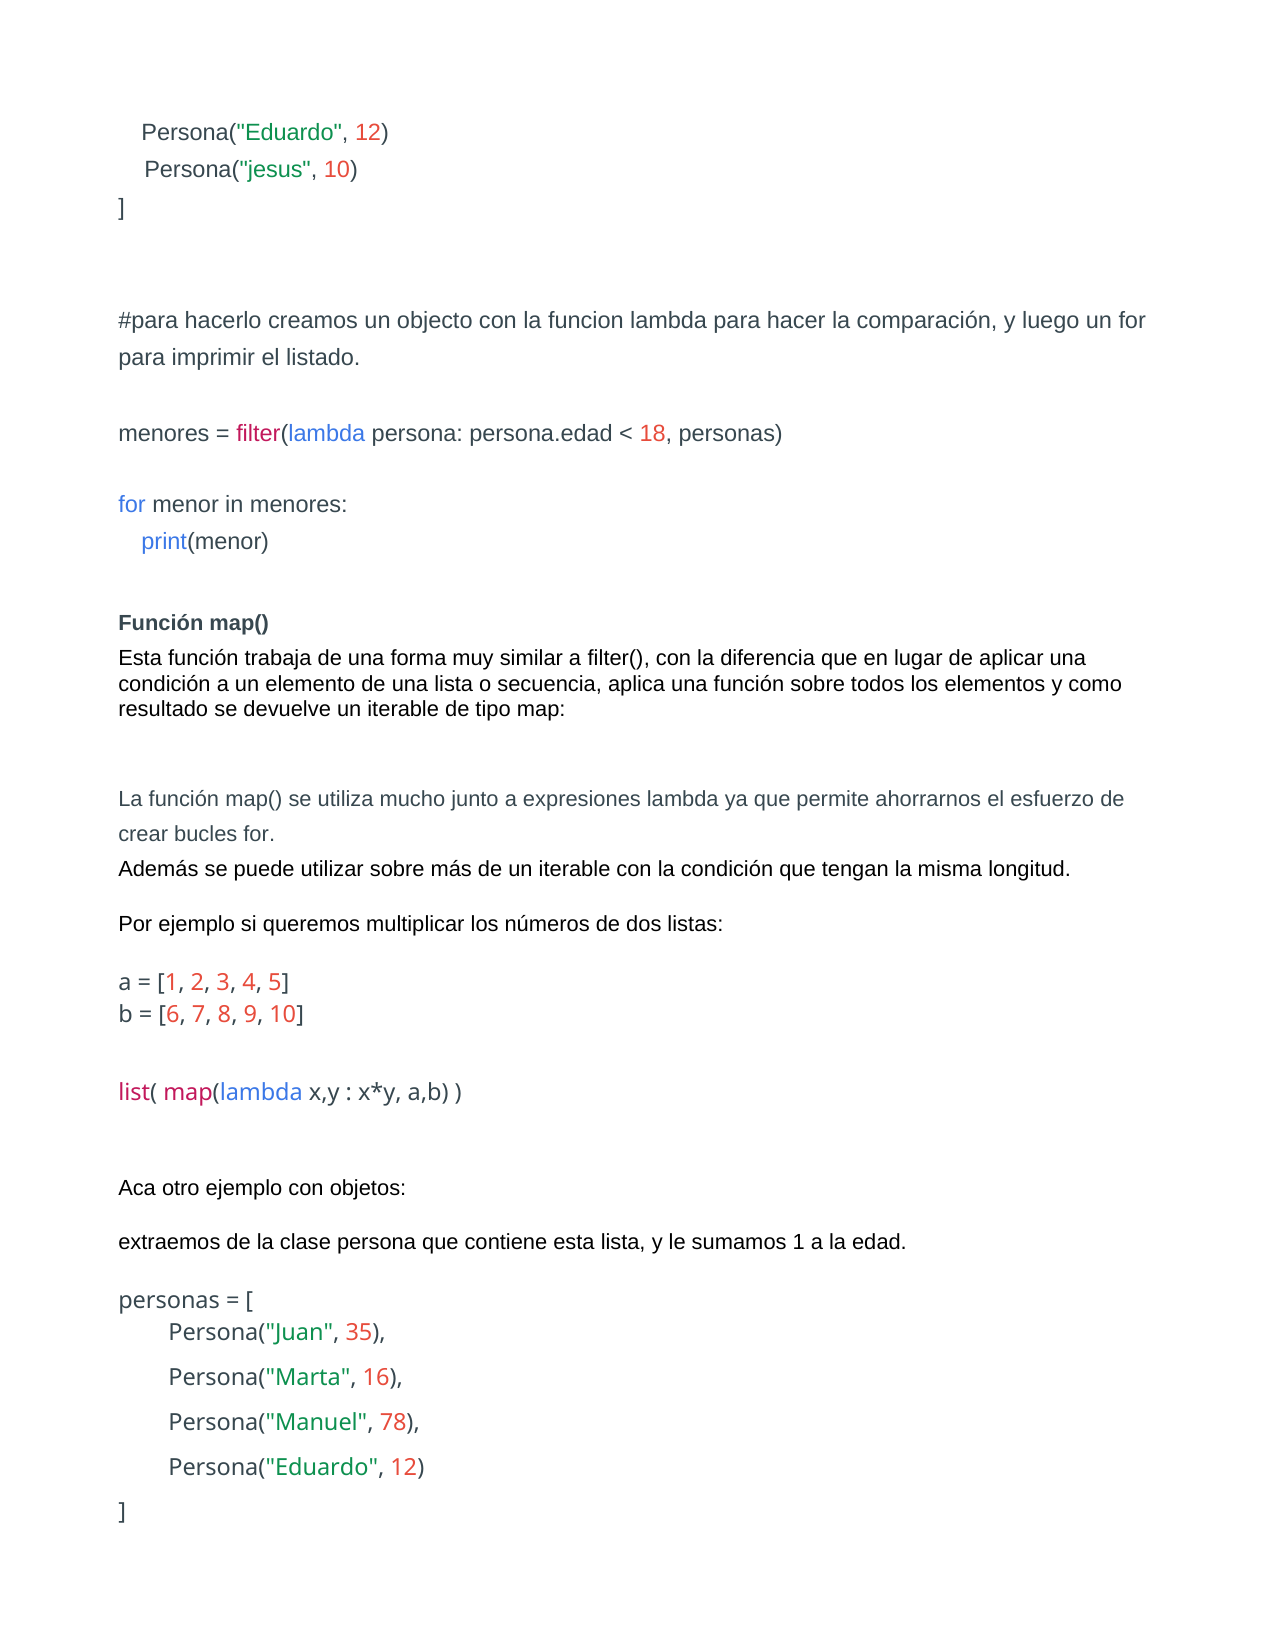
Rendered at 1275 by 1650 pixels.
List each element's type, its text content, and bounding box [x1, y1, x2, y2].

text Persona("jesus", 10) [118, 156, 1157, 183]
text La función map() se utiliza mucho junto a expresiones lambda ya que permite ahorrarnos el esfuerzo de crear bucles for. [118, 786, 1157, 846]
text Persona("Marta", 16), [118, 1360, 1157, 1392]
text print(menor) [118, 528, 1157, 554]
text ] [118, 1494, 1157, 1526]
text a = [1, 2, 3, 4, 5] [118, 965, 1157, 997]
text b = [6, 7, 8, 9, 10] [118, 997, 1157, 1029]
text Persona("Eduardo", 12) [118, 1450, 1157, 1482]
text Por ejemplo si queremos multiplicar los números de dos listas: [118, 911, 1157, 936]
text for menor in menores: [118, 490, 1157, 517]
text #para hacerlo creamos un objecto con la funcion lambda para hacer la comparación, y luego un for para imprimir el listado. [118, 306, 1157, 371]
text menores = filter(lambda persona: persona.edad < 18, personas) [118, 419, 1157, 446]
text extraemos de la clase persona que contiene esta lista, y le sumamos 1 a la edad. [118, 1229, 1157, 1254]
text Esta función trabaja de una forma muy similar a filter(), con la diferencia que en lugar de aplicar una condición a un elemento de una lista o secuencia, aplica una función sobre todos los elementos y como resultado se devuelve un iterable de tipo map: [118, 645, 1157, 721]
text personas = [ [118, 1284, 1157, 1316]
subtitle Función map() [118, 610, 1157, 635]
text Además se puede utilizar sobre más de un iterable con la condición que tengan la misma longitud. [118, 856, 1157, 881]
text list( map(lambda x,y : x*y, a,b) ) [118, 1075, 1157, 1107]
text Aca otro ejemplo con objetos: [118, 1174, 1157, 1199]
text Persona("Manuel", 78), [118, 1405, 1157, 1437]
text Persona("Juan", 35), [118, 1316, 1157, 1348]
text ] [118, 193, 1157, 220]
text Persona("Eduardo", 12) [118, 118, 1157, 145]
